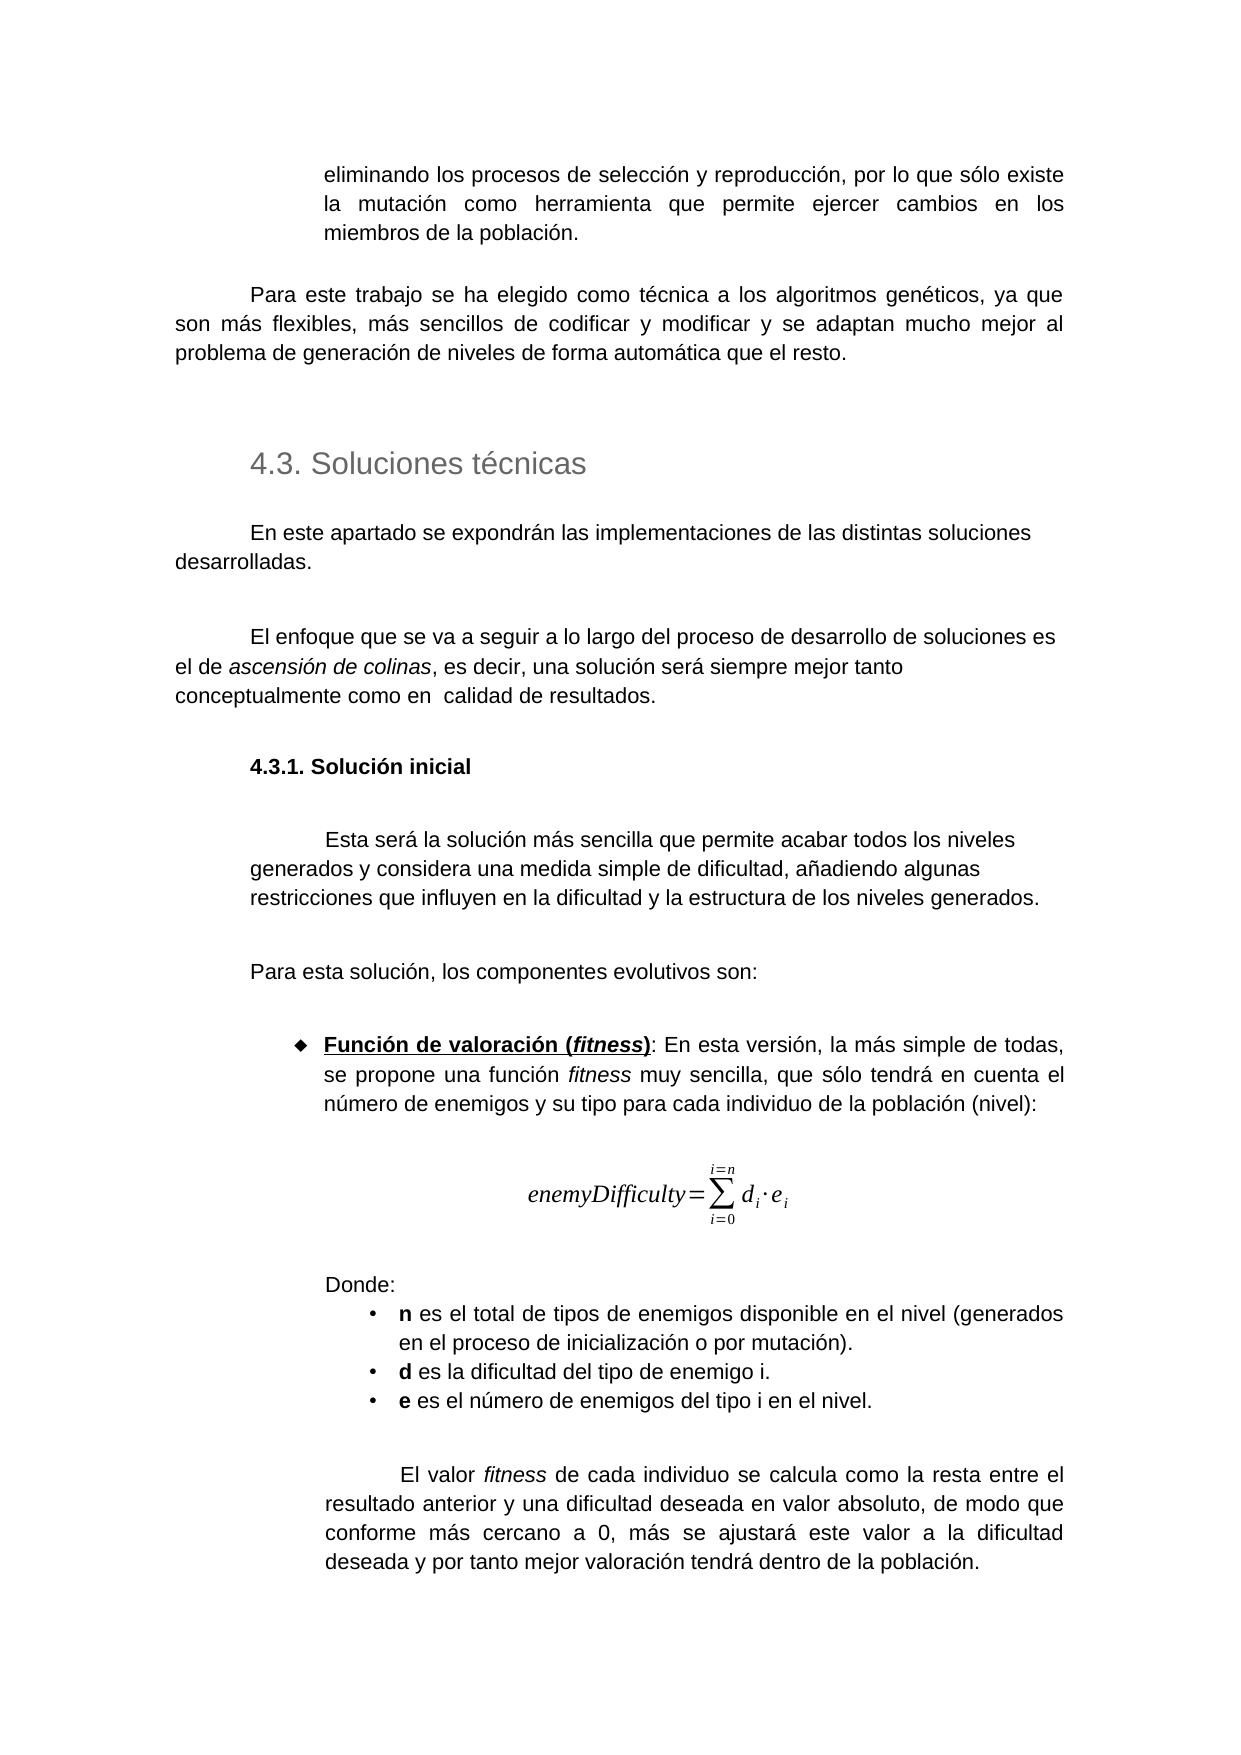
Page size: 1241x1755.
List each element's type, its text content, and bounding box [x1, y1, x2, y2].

text 4.3.1. Solución inicial [175, 753, 1065, 779]
text Para este trabajo se ha elegido como técnica a los algoritmos genéticos, ya que son más flexibles, más sencillos de codificar y modificar y se adaptan mucho mejor al problema de generación de niveles de forma automática que el resto. [175, 281, 1065, 364]
list eliminando los procesos de selección y reproducción, por lo que sólo existe la mutación como herramienta que permite ejercer cambios en los miembros de la población. [294, 162, 1065, 246]
text El valor fitness de cada individuo se calcula como la resta entre el resultado anterior y una dificultad deseada en valor absoluto, de modo que conforme más cercano a 0, más se ajustará este valor a la dificultad deseada y por tanto mejor valoración tendrá dentro de la población. [325, 1462, 1065, 1574]
list Función de valoración (fitness): En esta versión, la más simple de todas, se propone una función fitness muy sencilla, que sólo tendrá en cuenta el número de enemigos y su tipo para cada individuo de la población (nivel): [294, 1032, 1065, 1116]
text Donde: [250, 1272, 1065, 1298]
text 4.3. Soluciones técnicas [175, 445, 1065, 481]
list n es el total de tipos de enemigos disponible en el nivel (generados en el proceso de inicialización o por mutación). [369, 1301, 1065, 1356]
text Esta será la solución más sencilla que permite acabar todos los niveles generados y considera una medida simple de dificultad, añadiendo algunas restricciones que influyen en la dificultad y la estructura de los niveles generados. [250, 827, 1065, 910]
text En este apartado se expondrán las implementaciones de las distintas soluciones desarrolladas. [175, 520, 1065, 574]
list d es la dificultad del tipo de enemigo i. [369, 1359, 1065, 1384]
text Para esta solución, los componentes evolutivos son: [175, 959, 1065, 984]
list e es el número de enemigos del tipo i en el nivel. [369, 1388, 1065, 1413]
text El enfoque que se va a seguir a lo largo del proceso de desarrollo de soluciones es el de ascensión de colinas, es decir, una solución será siempre mejor tanto conceptualmente como en calidad de resultados. [175, 622, 1065, 708]
